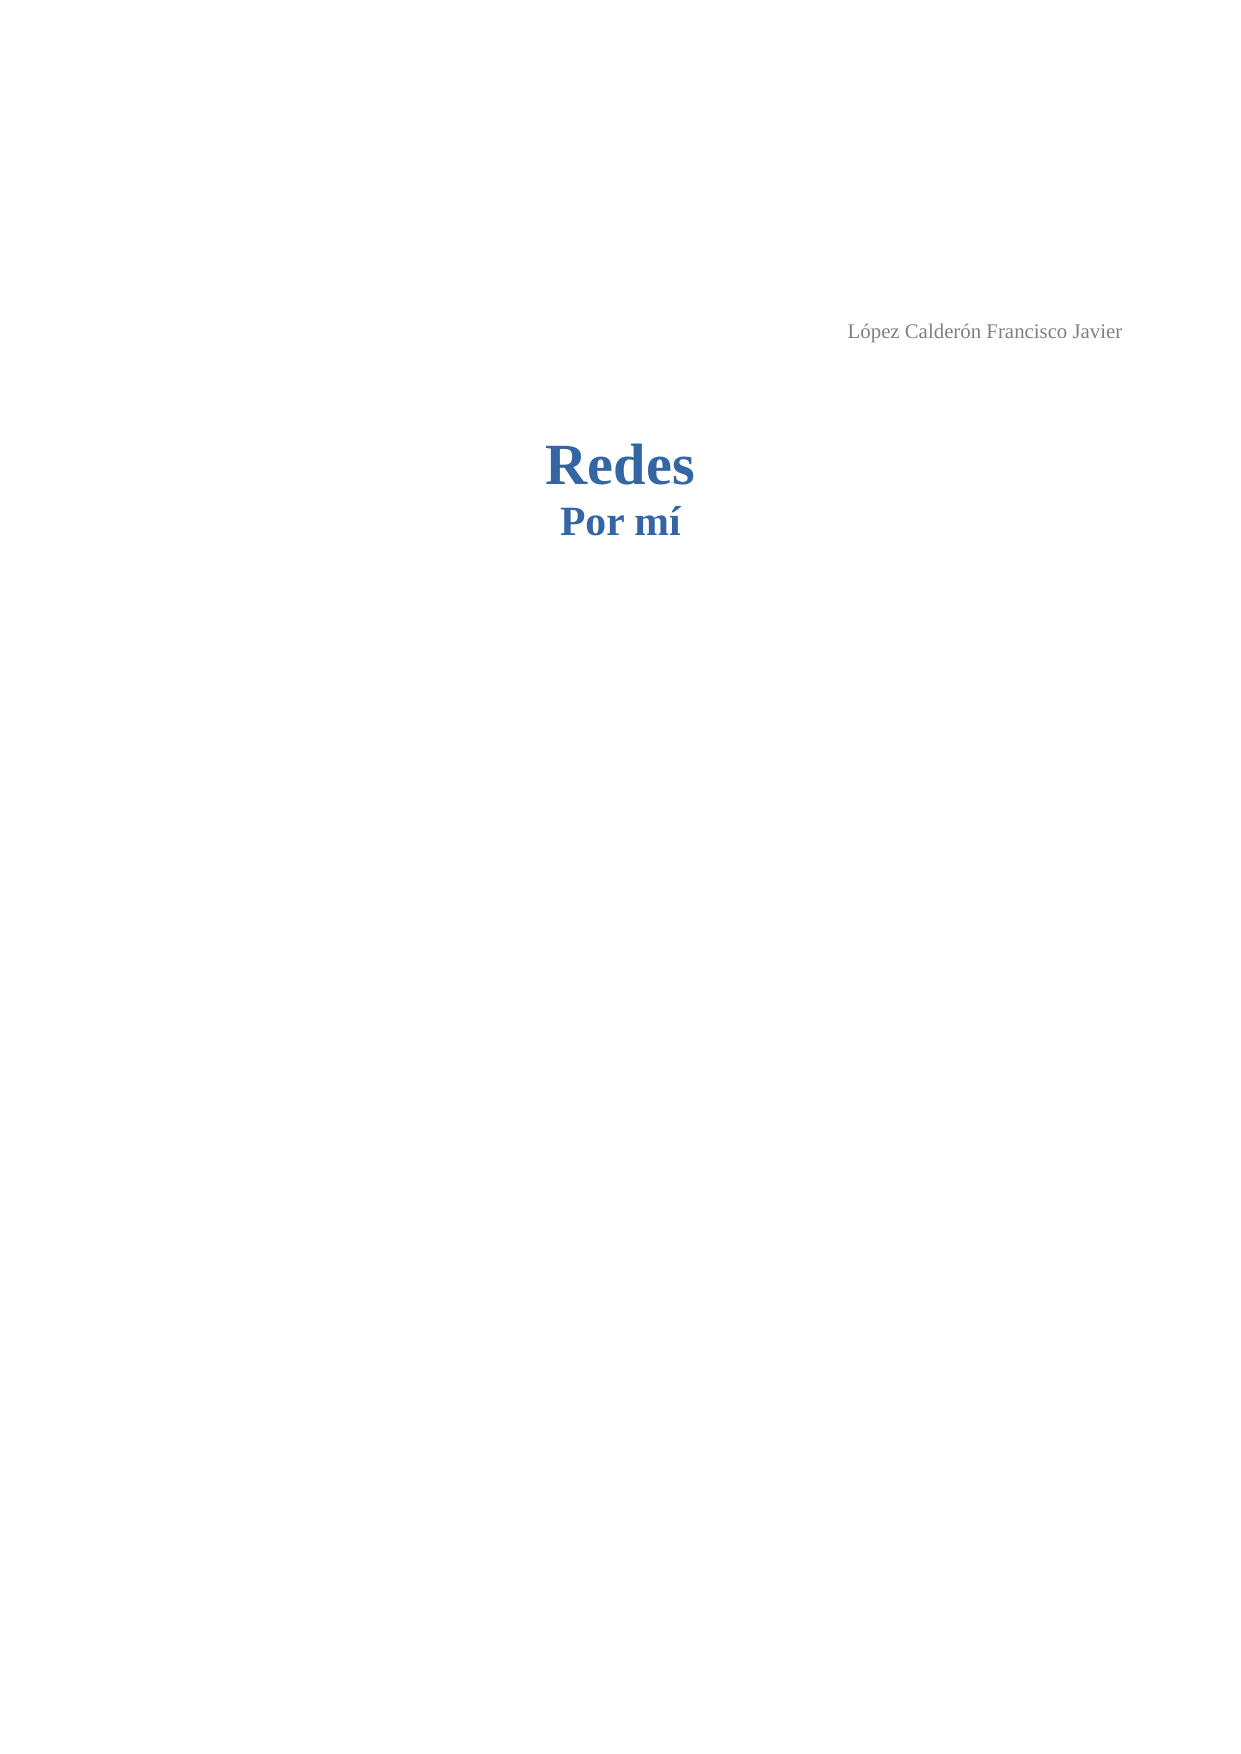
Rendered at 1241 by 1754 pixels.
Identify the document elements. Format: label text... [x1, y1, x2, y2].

text Redes [118, 430, 1122, 497]
text López Calderón Francisco Javier [118, 319, 1122, 343]
text Por mí [118, 497, 1122, 545]
